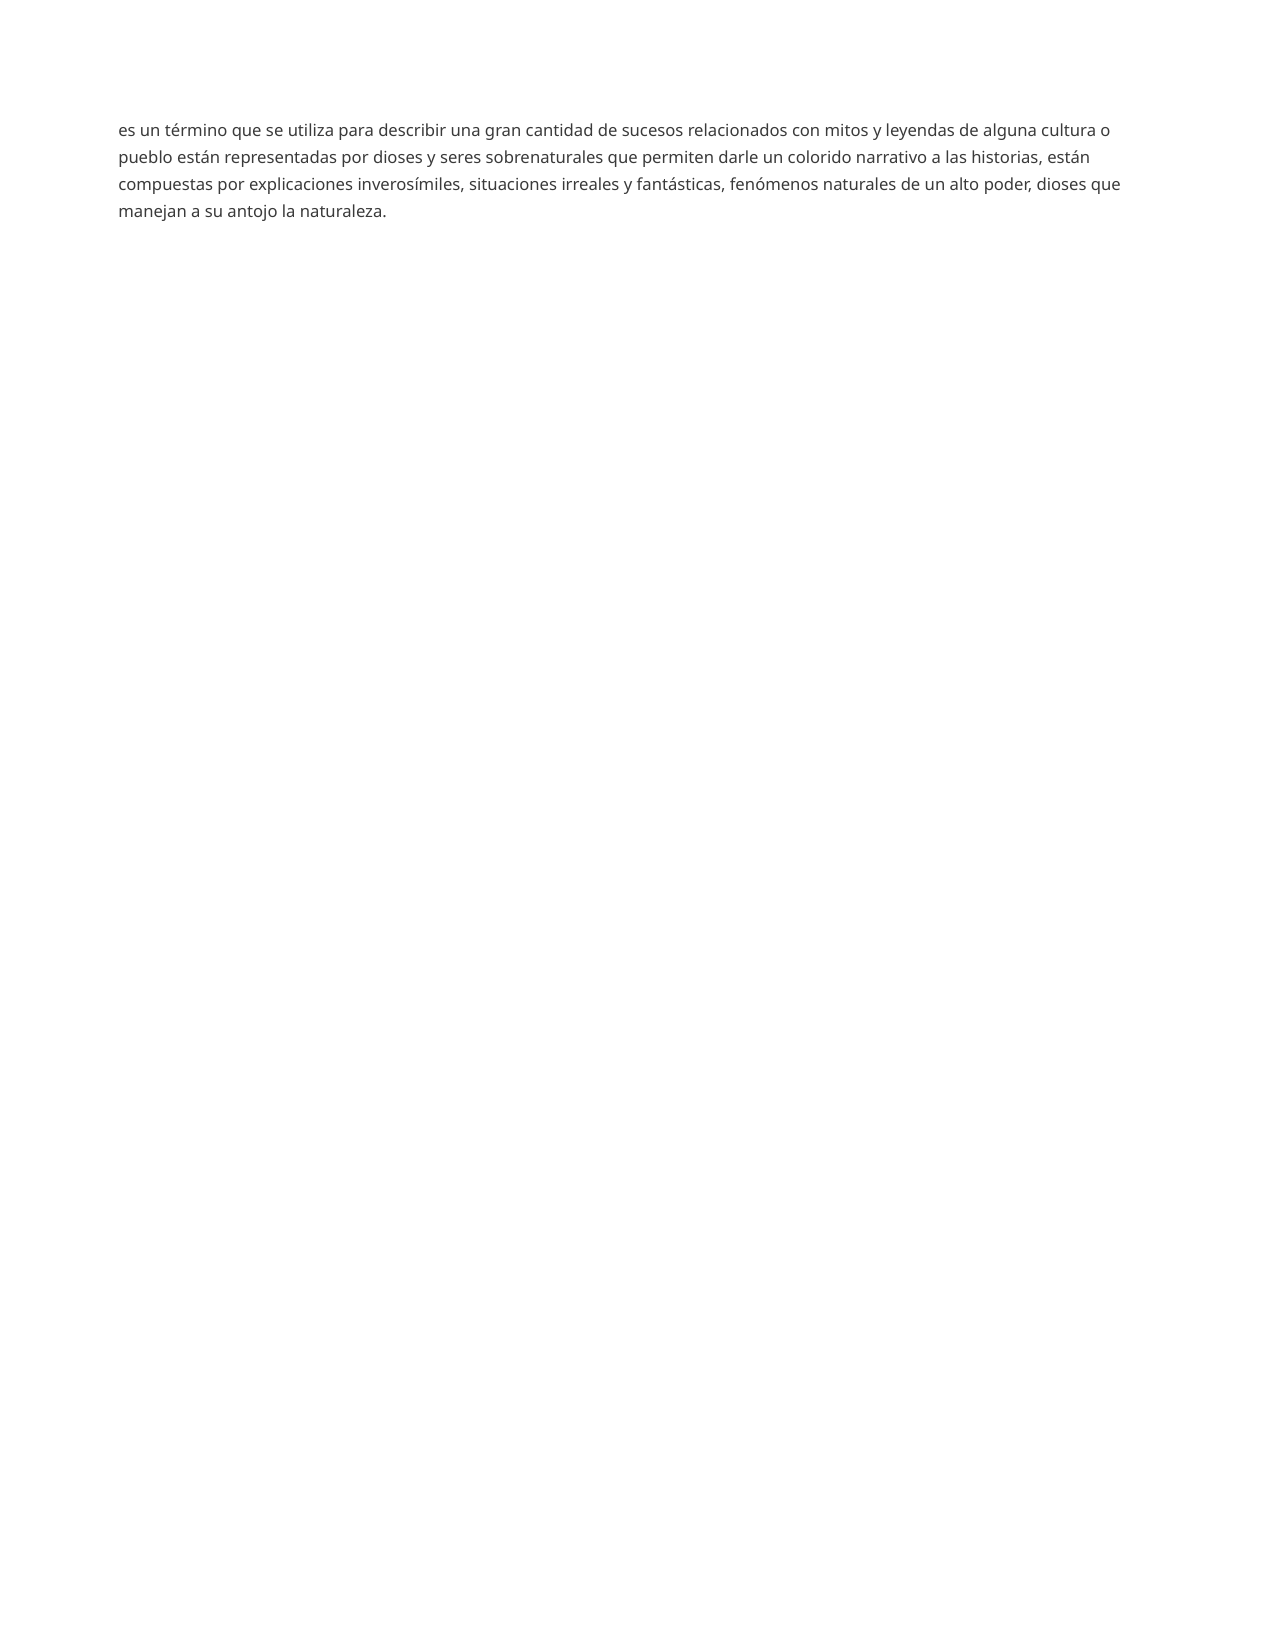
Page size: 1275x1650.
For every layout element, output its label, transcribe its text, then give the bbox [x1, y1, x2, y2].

text es un término que se utiliza para describir una gran cantidad de sucesos relacionados con mitos y leyendas de alguna cultura o pueblo están representadas por dioses y seres sobrenaturales que permiten darle un colorido narrativo a las historias, están compuestas por explicaciones inverosímiles, situaciones irreales y fantásticas, fenómenos naturales de un alto poder, dioses que manejan a su antojo la naturaleza. [118, 118, 1157, 222]
